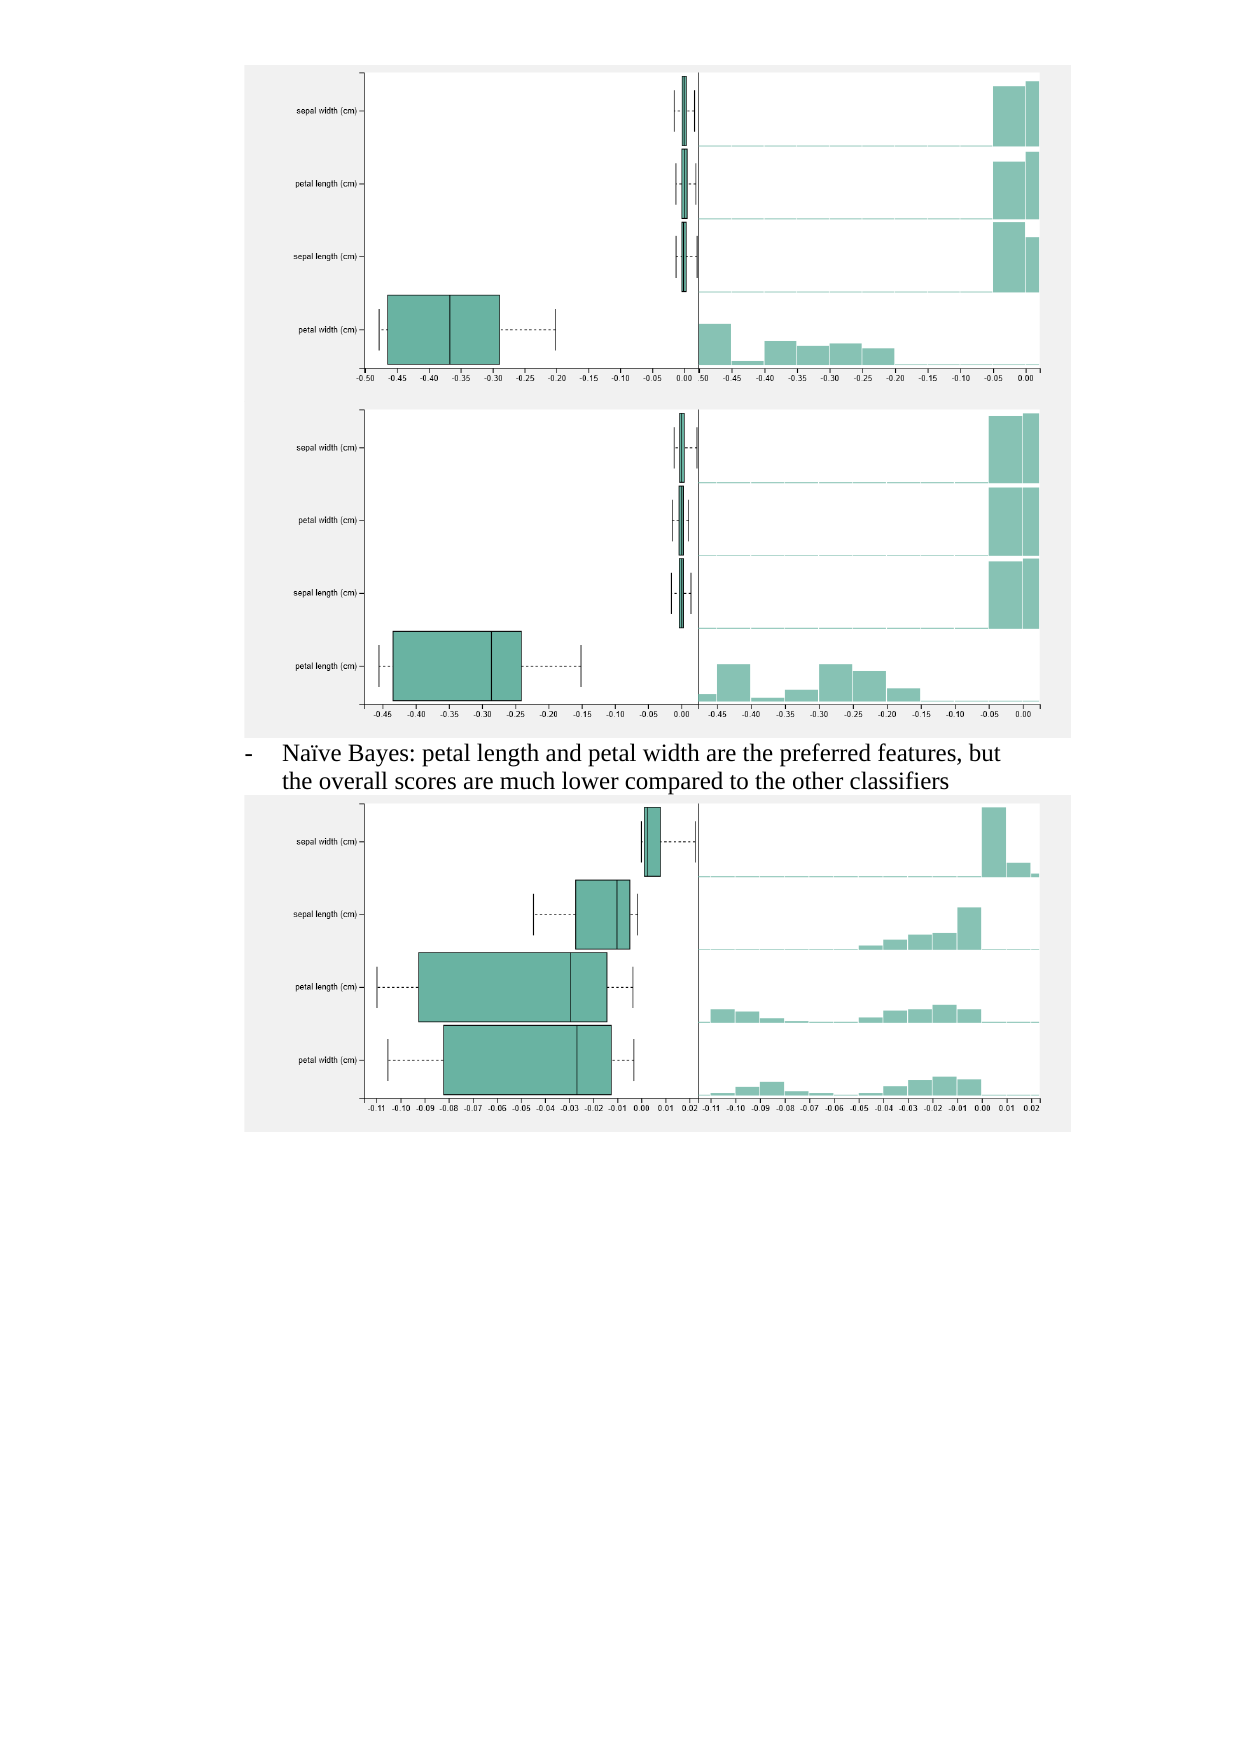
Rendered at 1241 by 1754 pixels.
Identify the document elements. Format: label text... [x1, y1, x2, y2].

list Naïve Bayes: petal length and petal width are the preferred features, but the overall scores are much lower compared to the other classifiers [244, 738, 1033, 795]
